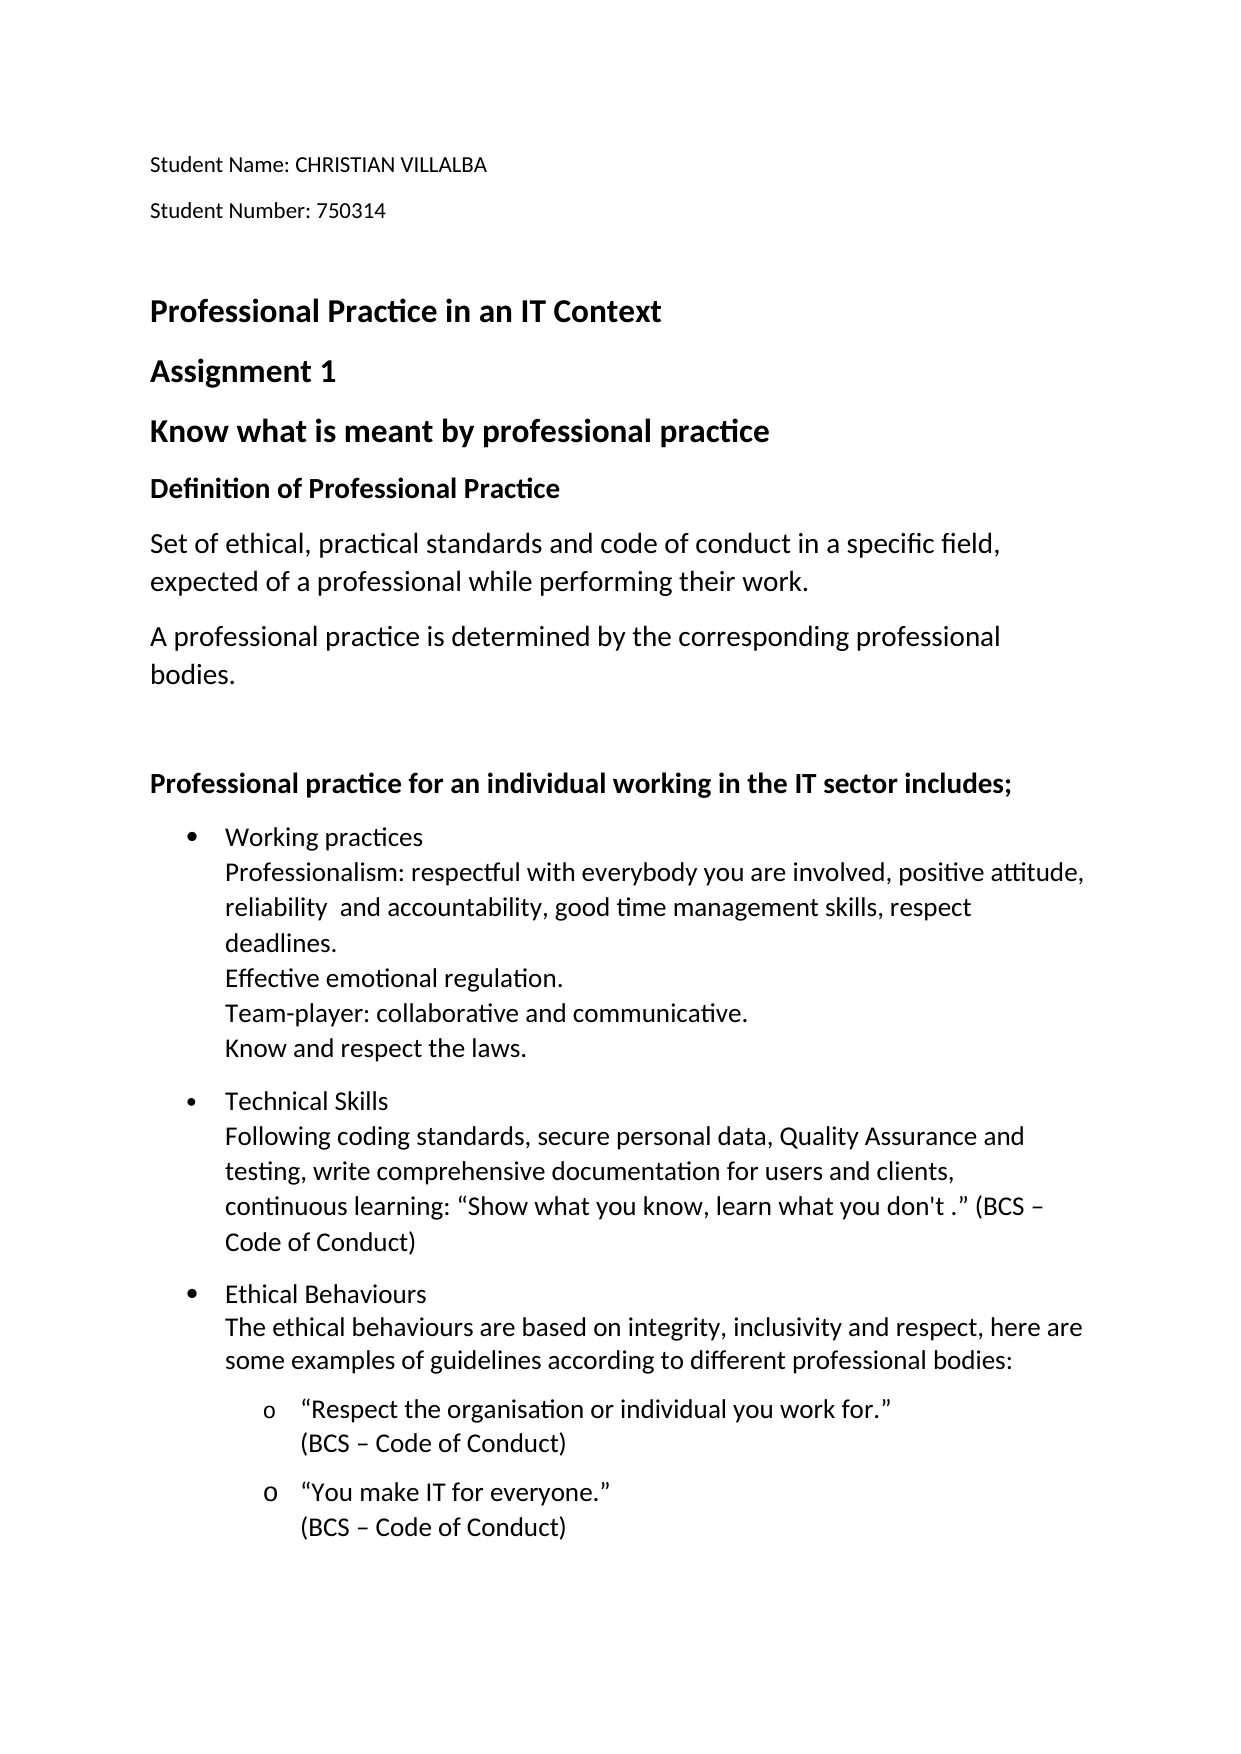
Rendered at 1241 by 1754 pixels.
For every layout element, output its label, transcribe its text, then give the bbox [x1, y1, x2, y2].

text Student Name: CHRISTIAN VILLALBA [150, 150, 1090, 178]
text Assignment 1 [150, 350, 1090, 391]
list “Respect the organisation or individual you work for.” (BCS – Code of Conduct) [262, 1393, 1090, 1459]
list Technical Skills Following coding standards, secure personal data, Quality Assurance and testing, write comprehensive documentation for users and clients, continuous learning: “Show what you know, learn what you don't .” (BCS – Code of Conduct) [187, 1084, 1090, 1258]
text A professional practice is determined by the corresponding professional bodies. [150, 618, 1090, 691]
list Working practices Professionalism: respectful with everybody you are involved, positive attitude, reliability and accountability, good time management skills, respect deadlines. Effective emotional regulation. Team-player: collaborative and communicative. Know and respect the laws. [187, 820, 1090, 1065]
text Know what is meant by professional practice [150, 410, 1090, 451]
text Professional practice for an individual working in the IT sector includes; [150, 765, 1090, 801]
list Ethical Behaviours The ethical behaviours are based on integrity, inclusivity and respect, here are some examples of guidelines according to different professional bodies: [187, 1277, 1090, 1376]
list “You make IT for everyone.” (BCS – Code of Conduct) [262, 1475, 1090, 1543]
text Definition of Professional Practice [150, 470, 1090, 506]
text Professional Practice in an IT Context [150, 290, 1090, 330]
text Student Number: 750314 [150, 197, 1090, 224]
text Set of ethical, practical standards and code of conduct in a specific field, expected of a professional while performing their work. [150, 525, 1090, 599]
